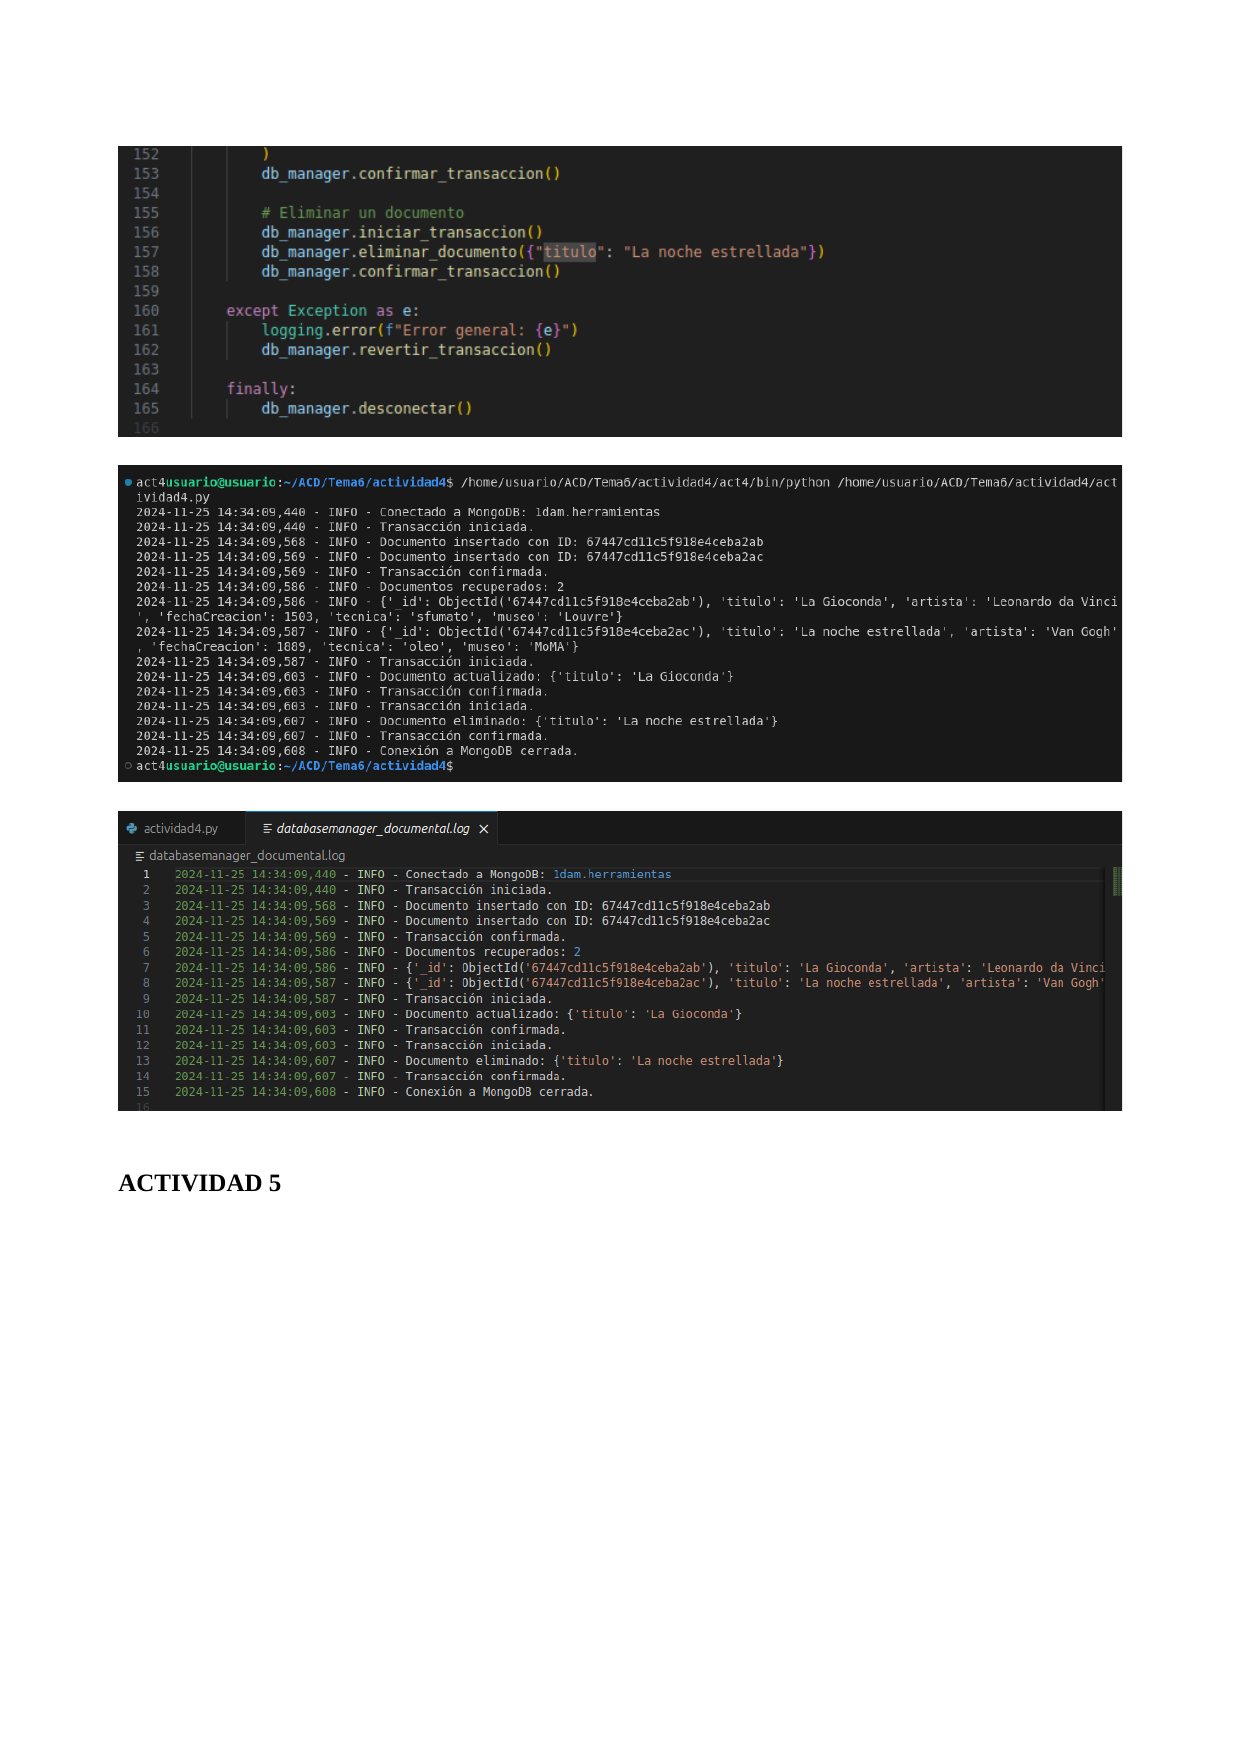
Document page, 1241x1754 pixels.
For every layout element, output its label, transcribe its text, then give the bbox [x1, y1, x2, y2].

text ACTIVIDAD 5 [118, 1168, 1122, 1197]
picture [118, 810, 1123, 1111]
picture [118, 465, 1123, 782]
picture [118, 146, 1123, 437]
